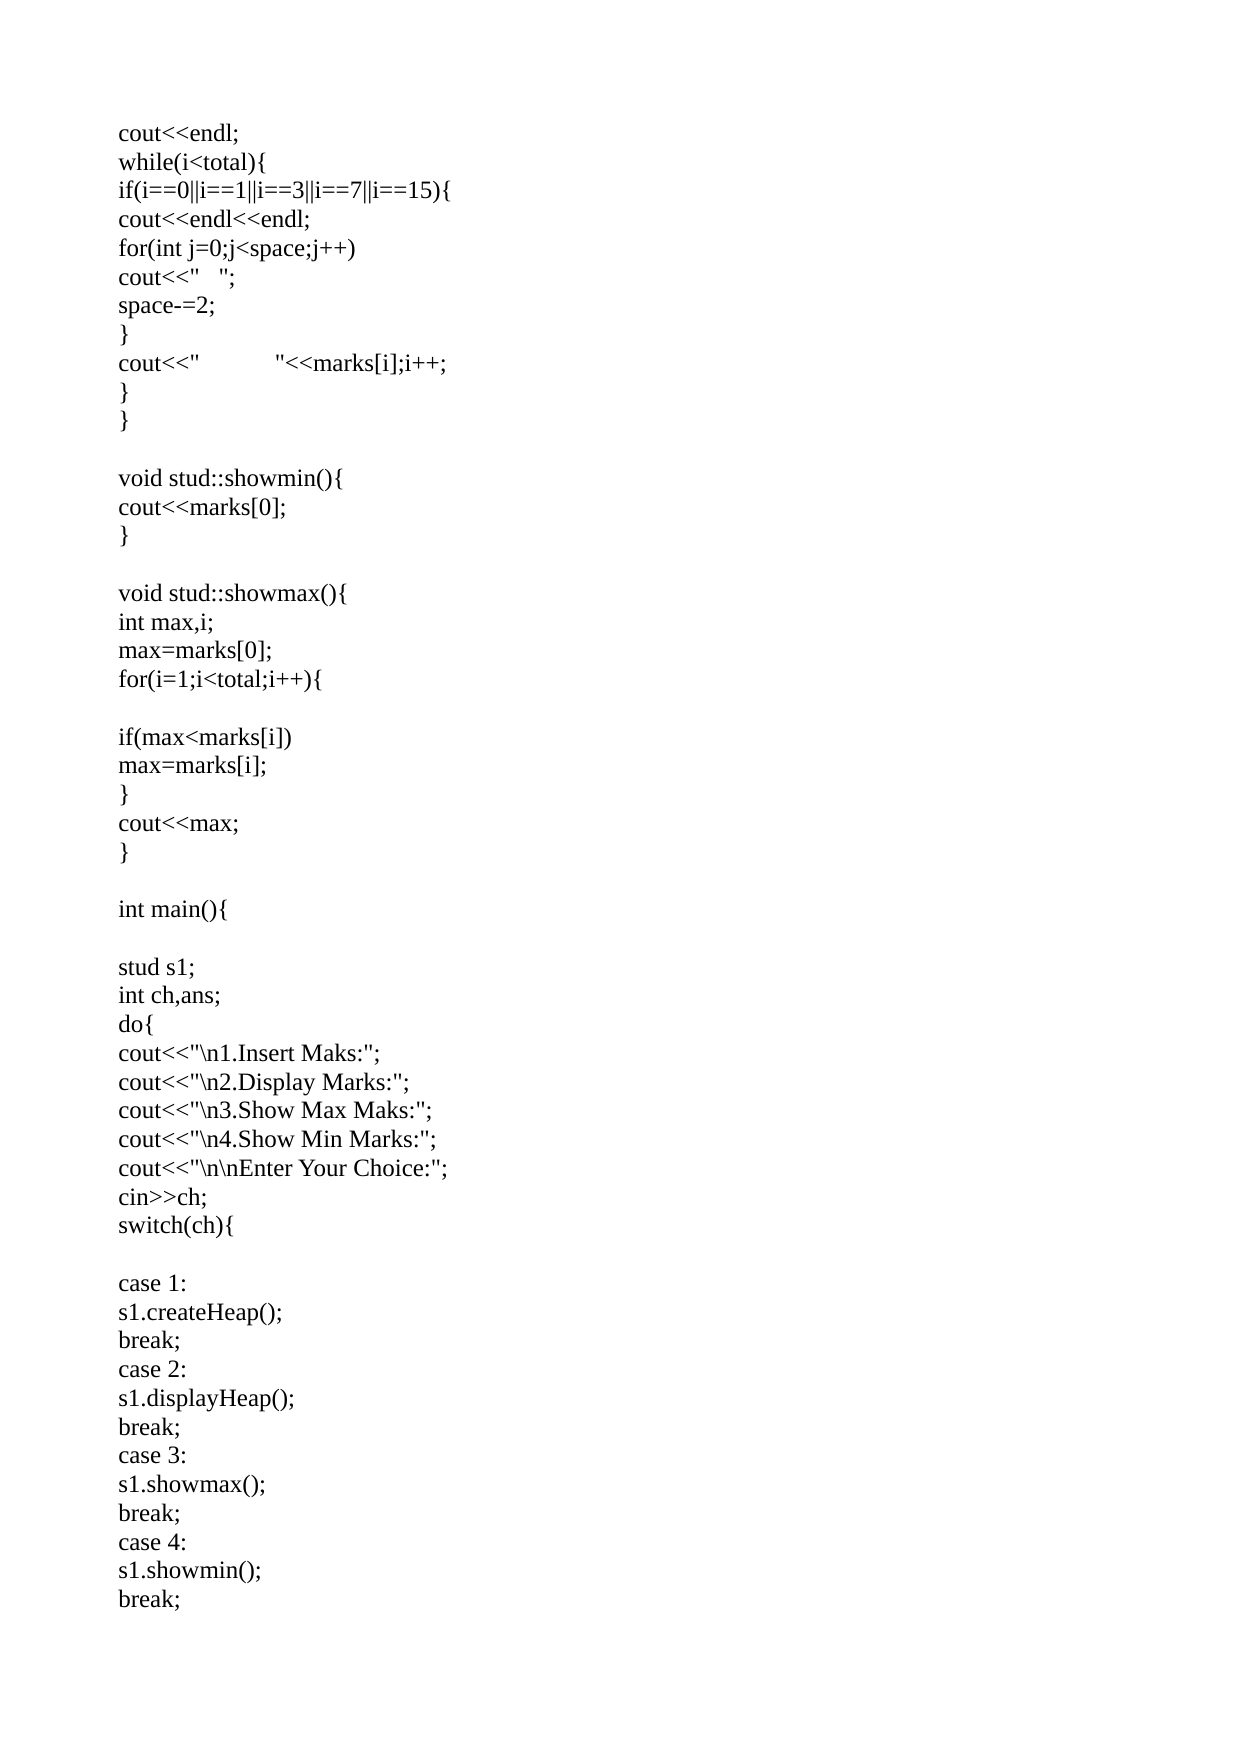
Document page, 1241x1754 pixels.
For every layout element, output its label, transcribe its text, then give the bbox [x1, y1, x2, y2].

text case 4: [118, 1527, 1122, 1556]
text cout<<marks[0]; [118, 492, 1122, 521]
text for(int j=0;j<space;j++) [118, 233, 1122, 262]
text int main(){ [118, 894, 1122, 923]
text switch(ch){ [118, 1211, 1122, 1239]
text break; [118, 1498, 1122, 1527]
text s1.showmax(); [118, 1469, 1122, 1498]
text case 1: [118, 1268, 1122, 1297]
text case 3: [118, 1441, 1122, 1469]
text if(max<marks[i]) [118, 722, 1122, 751]
text void stud::showmax(){ [118, 578, 1122, 607]
text while(i<total){ [118, 147, 1122, 176]
text void stud::showmin(){ [118, 463, 1122, 492]
text } [118, 377, 1122, 406]
text cout<<" "; [118, 262, 1122, 291]
text max=marks[i]; [118, 751, 1122, 779]
text int ch,ans; [118, 981, 1122, 1009]
text break; [118, 1326, 1122, 1354]
text case 2: [118, 1354, 1122, 1383]
text cout<<"\n4.Show Min Marks:"; [118, 1124, 1122, 1153]
text cin>>ch; [118, 1182, 1122, 1211]
text max=marks[0]; [118, 636, 1122, 664]
text cout<<" "<<marks[i];i++; [118, 348, 1122, 377]
text } [118, 779, 1122, 808]
text cout<<"\n3.Show Max Maks:"; [118, 1096, 1122, 1124]
text } [118, 319, 1122, 348]
text break; [118, 1584, 1122, 1613]
text } [118, 521, 1122, 549]
text do{ [118, 1009, 1122, 1038]
text space-=2; [118, 291, 1122, 319]
text cout<<endl; [118, 118, 1122, 147]
text cout<<"\n\nEnter Your Choice:"; [118, 1153, 1122, 1182]
text s1.displayHeap(); [118, 1383, 1122, 1412]
text cout<<endl<<endl; [118, 204, 1122, 233]
text cout<<"\n1.Insert Maks:"; [118, 1038, 1122, 1067]
text cout<<max; [118, 808, 1122, 837]
text s1.createHeap(); [118, 1297, 1122, 1326]
text stud s1; [118, 952, 1122, 981]
text break; [118, 1412, 1122, 1441]
text for(i=1;i<total;i++){ [118, 664, 1122, 693]
text } [118, 406, 1122, 434]
text cout<<"\n2.Display Marks:"; [118, 1067, 1122, 1096]
text } [118, 837, 1122, 866]
text int max,i; [118, 607, 1122, 636]
text s1.showmin(); [118, 1556, 1122, 1584]
text if(i==0||i==1||i==3||i==7||i==15){ [118, 176, 1122, 204]
